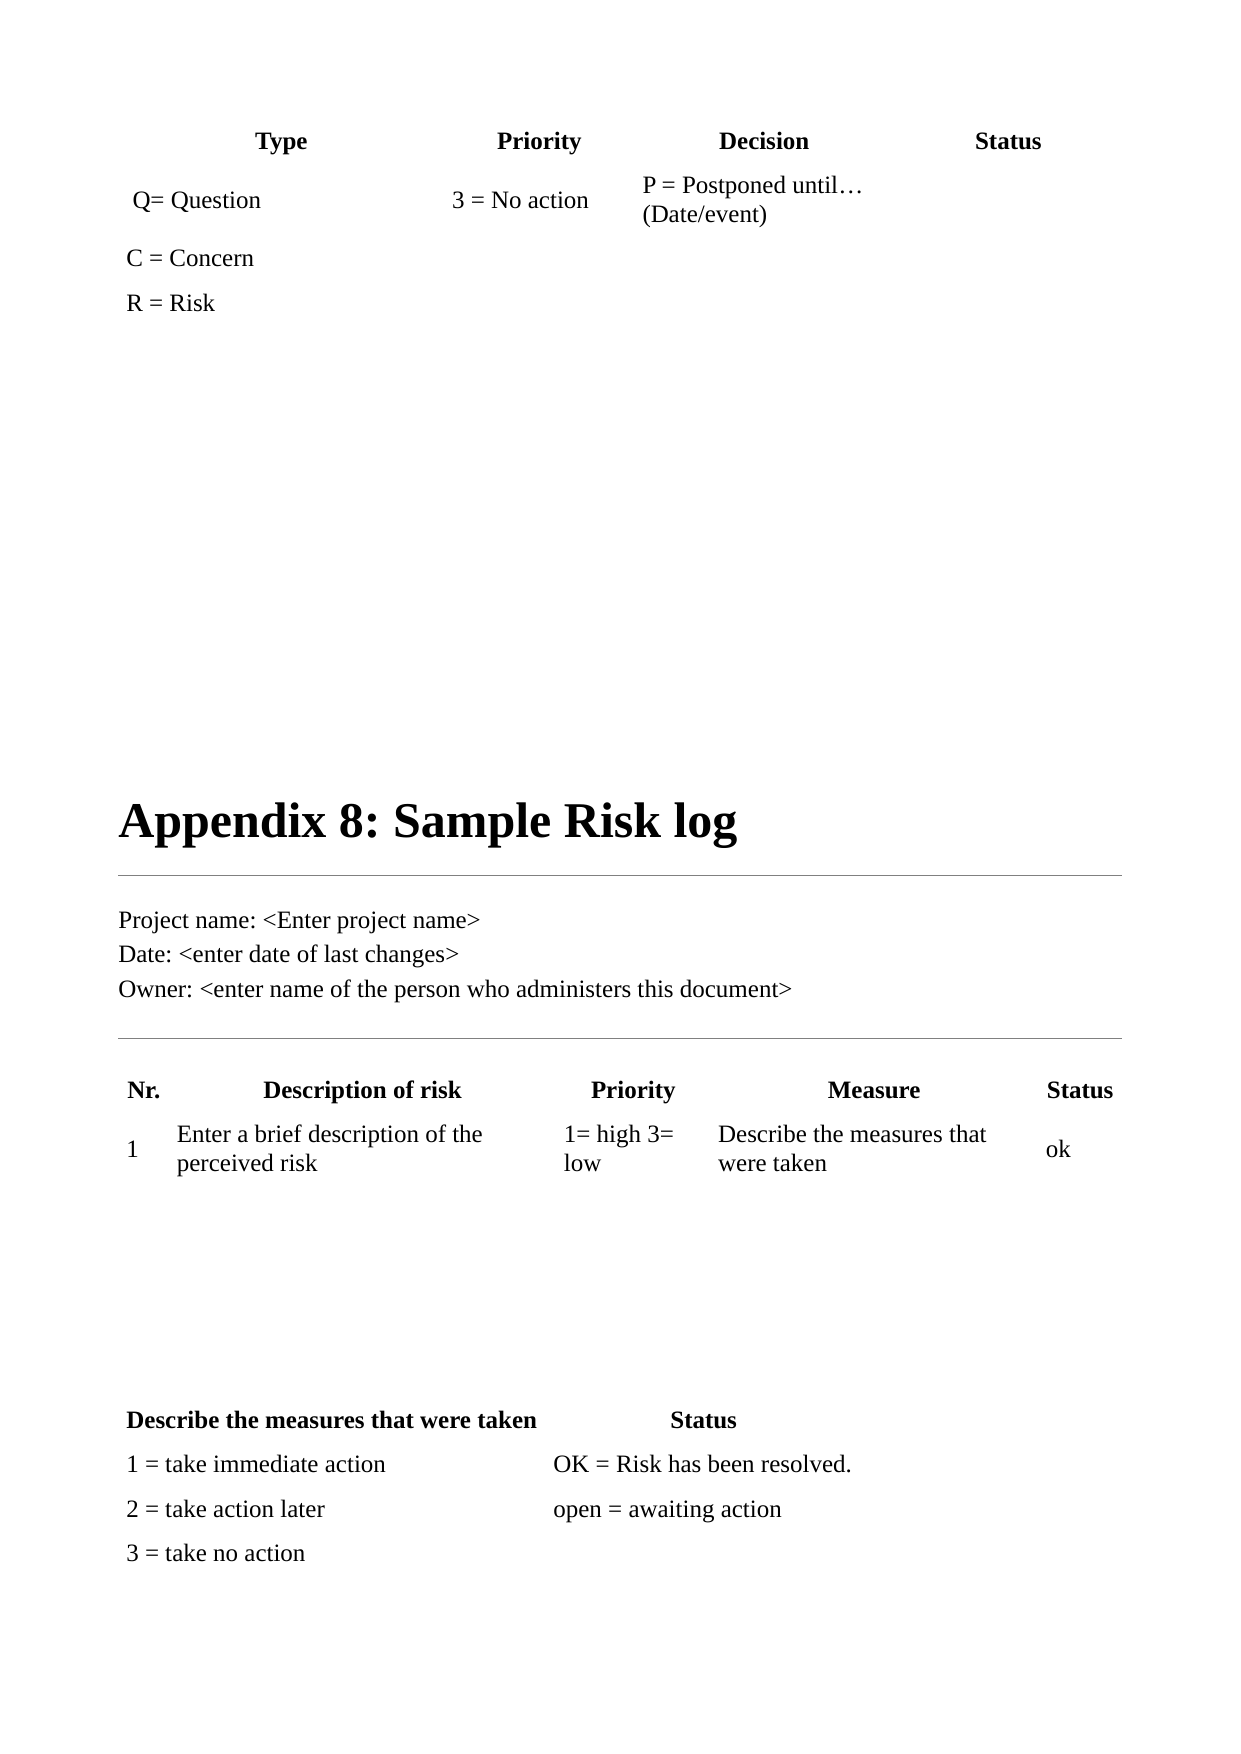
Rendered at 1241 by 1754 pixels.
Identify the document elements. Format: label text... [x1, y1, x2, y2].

table_cell [556, 1185, 710, 1205]
table_cell [1038, 1205, 1122, 1226]
table_cell 1= high 3= low [556, 1112, 710, 1185]
table_cell [710, 1185, 1038, 1205]
table_cell 3 = No action [444, 163, 634, 236]
table_header Priority [444, 118, 634, 162]
table_cell [169, 1185, 556, 1205]
table_cell [169, 1287, 556, 1307]
table_cell [710, 1246, 1038, 1266]
table_cell [710, 1287, 1038, 1307]
table_cell [894, 163, 1122, 236]
table_cell [710, 1226, 1038, 1246]
table_cell [169, 1246, 556, 1266]
table_cell [710, 1307, 1038, 1328]
table_cell P = Postponed until…(Date/event) [634, 163, 894, 236]
table_cell 3 = take no action [118, 1530, 545, 1575]
subtitle Appendix 8: Sample Risk log [118, 791, 1122, 848]
table_cell 2 = take action later [118, 1486, 545, 1530]
table_header Status [894, 118, 1122, 162]
table_cell Describe the measures that were taken [710, 1112, 1038, 1185]
table_cell [710, 1328, 1038, 1348]
table_cell [1038, 1246, 1122, 1266]
table_header Nr. [118, 1067, 169, 1112]
table_cell [556, 1307, 710, 1328]
table_cell 1 [118, 1112, 169, 1185]
table_cell [556, 1205, 710, 1226]
table_header Measure [710, 1067, 1038, 1112]
table_cell [894, 280, 1122, 324]
table_cell 1 = take immediate action [118, 1442, 545, 1486]
table_cell [444, 280, 634, 324]
table_cell [118, 1226, 169, 1246]
table_cell [1038, 1266, 1122, 1287]
table_cell [118, 1266, 169, 1287]
table_cell [118, 1246, 169, 1266]
table_cell [634, 280, 894, 324]
table_header Description of risk [169, 1067, 556, 1112]
table_cell [556, 1226, 710, 1246]
table_cell [710, 1266, 1038, 1287]
table_cell [1038, 1185, 1122, 1205]
table_header Status [1038, 1067, 1122, 1112]
table_cell [894, 236, 1122, 280]
table_cell Q= Question [118, 163, 444, 236]
table_cell [169, 1205, 556, 1226]
table_cell [1038, 1226, 1122, 1246]
table_cell [1038, 1307, 1122, 1328]
table_cell [545, 1530, 862, 1575]
table_cell [710, 1205, 1038, 1226]
table_cell [1038, 1328, 1122, 1348]
table_cell open = awaiting action [545, 1486, 862, 1530]
table_cell [556, 1266, 710, 1287]
table_cell [169, 1266, 556, 1287]
table_cell Enter a brief description of the perceived risk [169, 1112, 556, 1185]
table_cell OK = Risk has been resolved. [545, 1442, 862, 1486]
table_cell C = Concern [118, 236, 444, 280]
table_cell [444, 236, 634, 280]
table_cell [556, 1246, 710, 1266]
table_cell [1038, 1287, 1122, 1307]
table_cell [118, 1328, 169, 1348]
table_header Status [545, 1397, 862, 1442]
table_cell [118, 1307, 169, 1328]
table_cell [556, 1328, 710, 1348]
text Project name: <Enter project name> Date: <enter date of last changes> Owner: <enter name of the person who administers this document> [118, 905, 1122, 1003]
table_header Decision [634, 118, 894, 162]
table_cell R = Risk [118, 280, 444, 324]
table_cell [118, 1287, 169, 1307]
table_cell [169, 1307, 556, 1328]
table_header Priority [556, 1067, 710, 1112]
table_cell [169, 1328, 556, 1348]
table_cell ok [1038, 1112, 1122, 1185]
table_cell [118, 1185, 169, 1205]
table_cell [118, 1205, 169, 1226]
table_cell [556, 1287, 710, 1307]
table_header Type [118, 118, 444, 162]
table_cell [169, 1226, 556, 1246]
table_header Describe the measures that were taken [118, 1397, 545, 1442]
table_cell [634, 236, 894, 280]
